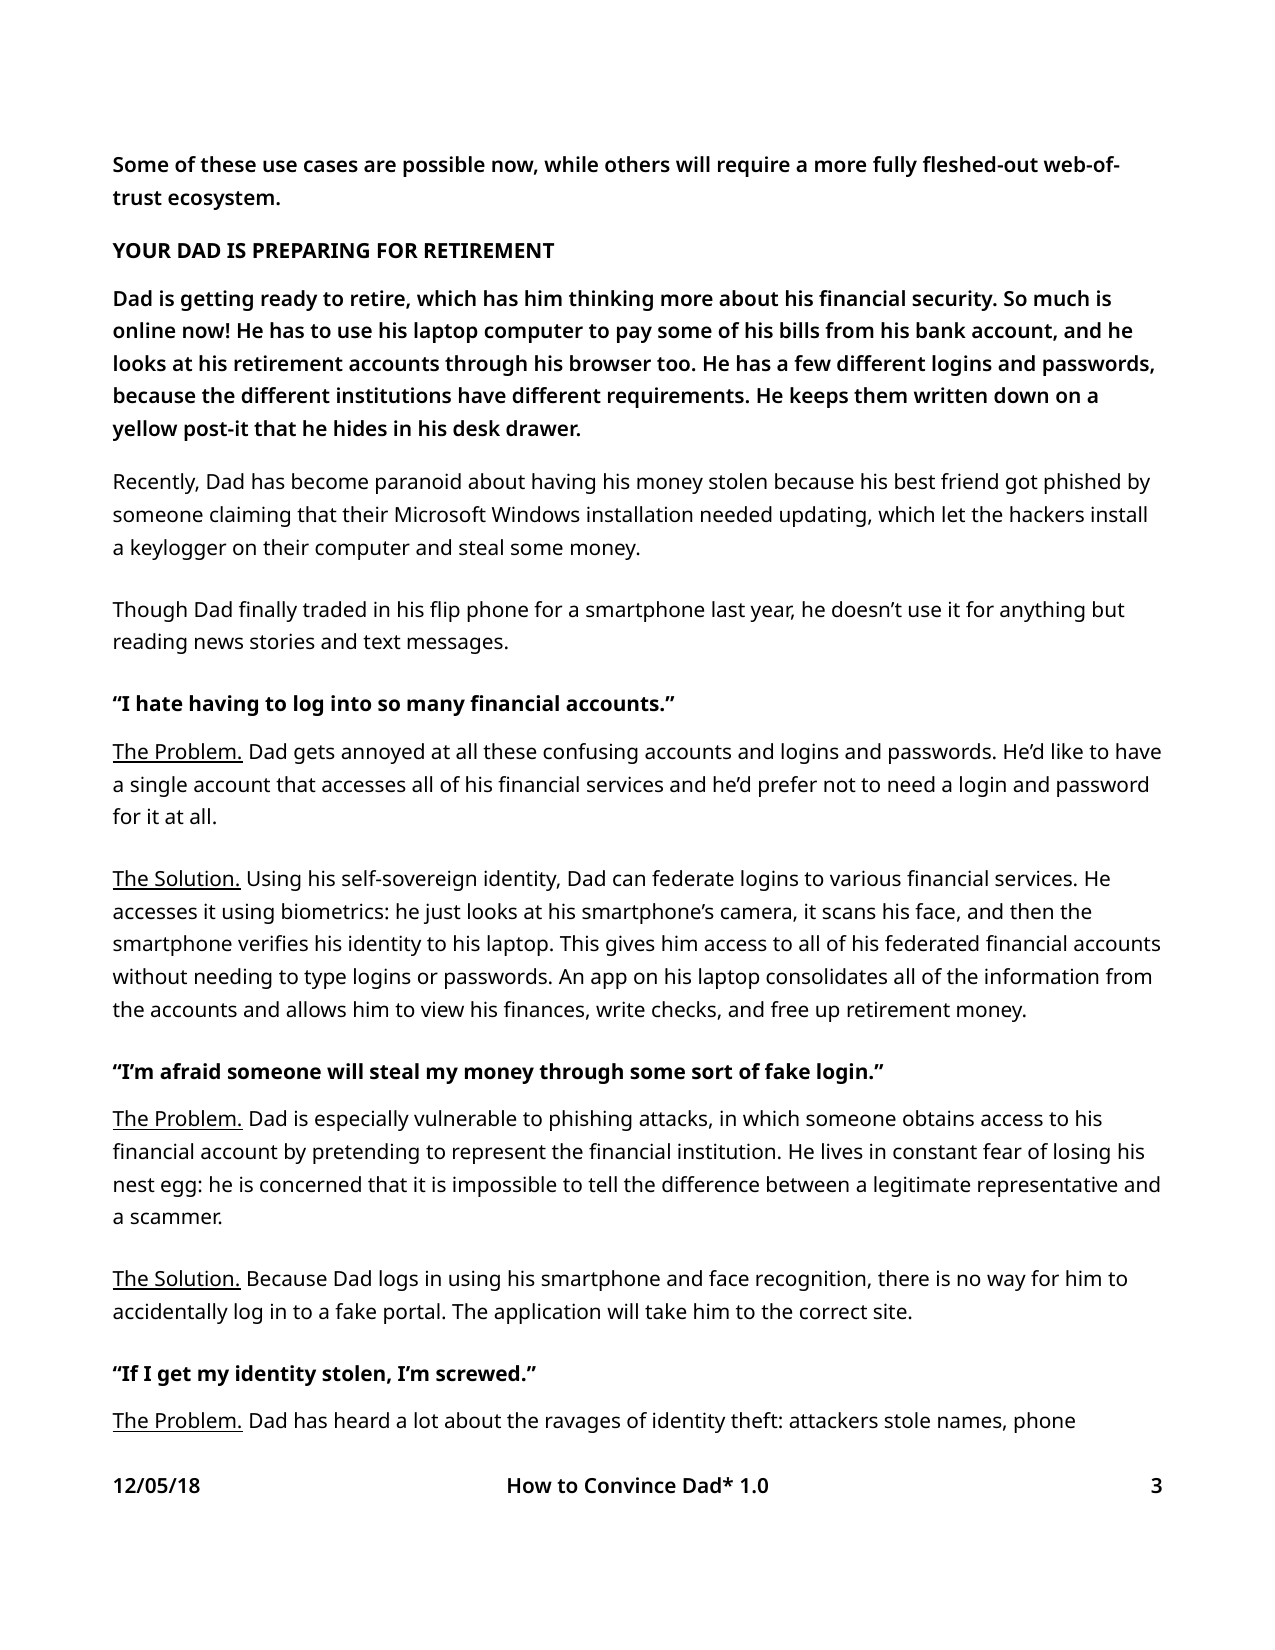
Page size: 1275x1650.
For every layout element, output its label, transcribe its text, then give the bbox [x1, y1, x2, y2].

subtitle Your Dad is Preparing for Retirement [112, 236, 1162, 264]
subtitle “I’m afraid someone will steal my money through some sort of fake login.” [112, 1057, 1162, 1085]
text The Problem. Dad is especially vulnerable to phishing attacks, in which someone obtains access to his financial account by pretending to represent the financial institution. He lives in constant fear of losing his nest egg: he is concerned that it is impossible to tell the difference between a legitimate representative and a scammer. [112, 1104, 1162, 1231]
text Some of these use cases are possible now, while others will require a more fully fleshed-out web-of-trust ecosystem. [112, 150, 1162, 211]
text The Problem. Dad gets annoyed at all these confusing accounts and logins and passwords. He’d like to have a single account that accesses all of his financial services and he’d prefer not to need a login and password for it at all. [112, 737, 1162, 831]
text The Problem. Dad has heard a lot about the ravages of identity theft: attackers stole names, phone [112, 1407, 1162, 1435]
subtitle “I hate having to log into so many financial accounts.” [112, 689, 1162, 718]
text Dad is getting ready to retire, which has him thinking more about his financial security. So much is online now! He has to use his laptop computer to pay some of his bills from his bank account, and he looks at his retirement accounts through his browser too. He has a few different logins and passwords, because the different institutions have different requirements. He keeps them written down on a yellow post-it that he hides in his desk drawer. [112, 284, 1162, 442]
subtitle “If I get my identity stolen, I’m screwed.” [112, 1359, 1162, 1387]
text The Solution. Using his self-sovereign identity, Dad can federate logins to various financial services. He accesses it using biometrics: he just looks at his smartphone’s camera, it scans his face, and then the smartphone verifies his identity to his laptop. This gives him access to all of his federated financial accounts without needing to type logins or passwords. An app on his laptop consolidates all of the information from the accounts and allows him to view his finances, write checks, and free up retirement money. [112, 864, 1162, 1023]
text Recently, Dad has become paranoid about having his money stolen because his best friend got phished by someone claiming that their Microsoft Windows installation needed updating, which let the hackers install a keylogger on their computer and steal some money. [112, 467, 1162, 561]
text Though Dad finally traded in his flip phone for a smartphone last year, he doesn’t use it for anything but reading news stories and text messages. [112, 595, 1162, 656]
text The Solution. Because Dad logs in using his smartphone and face recognition, there is no way for him to accidentally log in to a fake portal. The application will take him to the correct site. [112, 1264, 1162, 1325]
